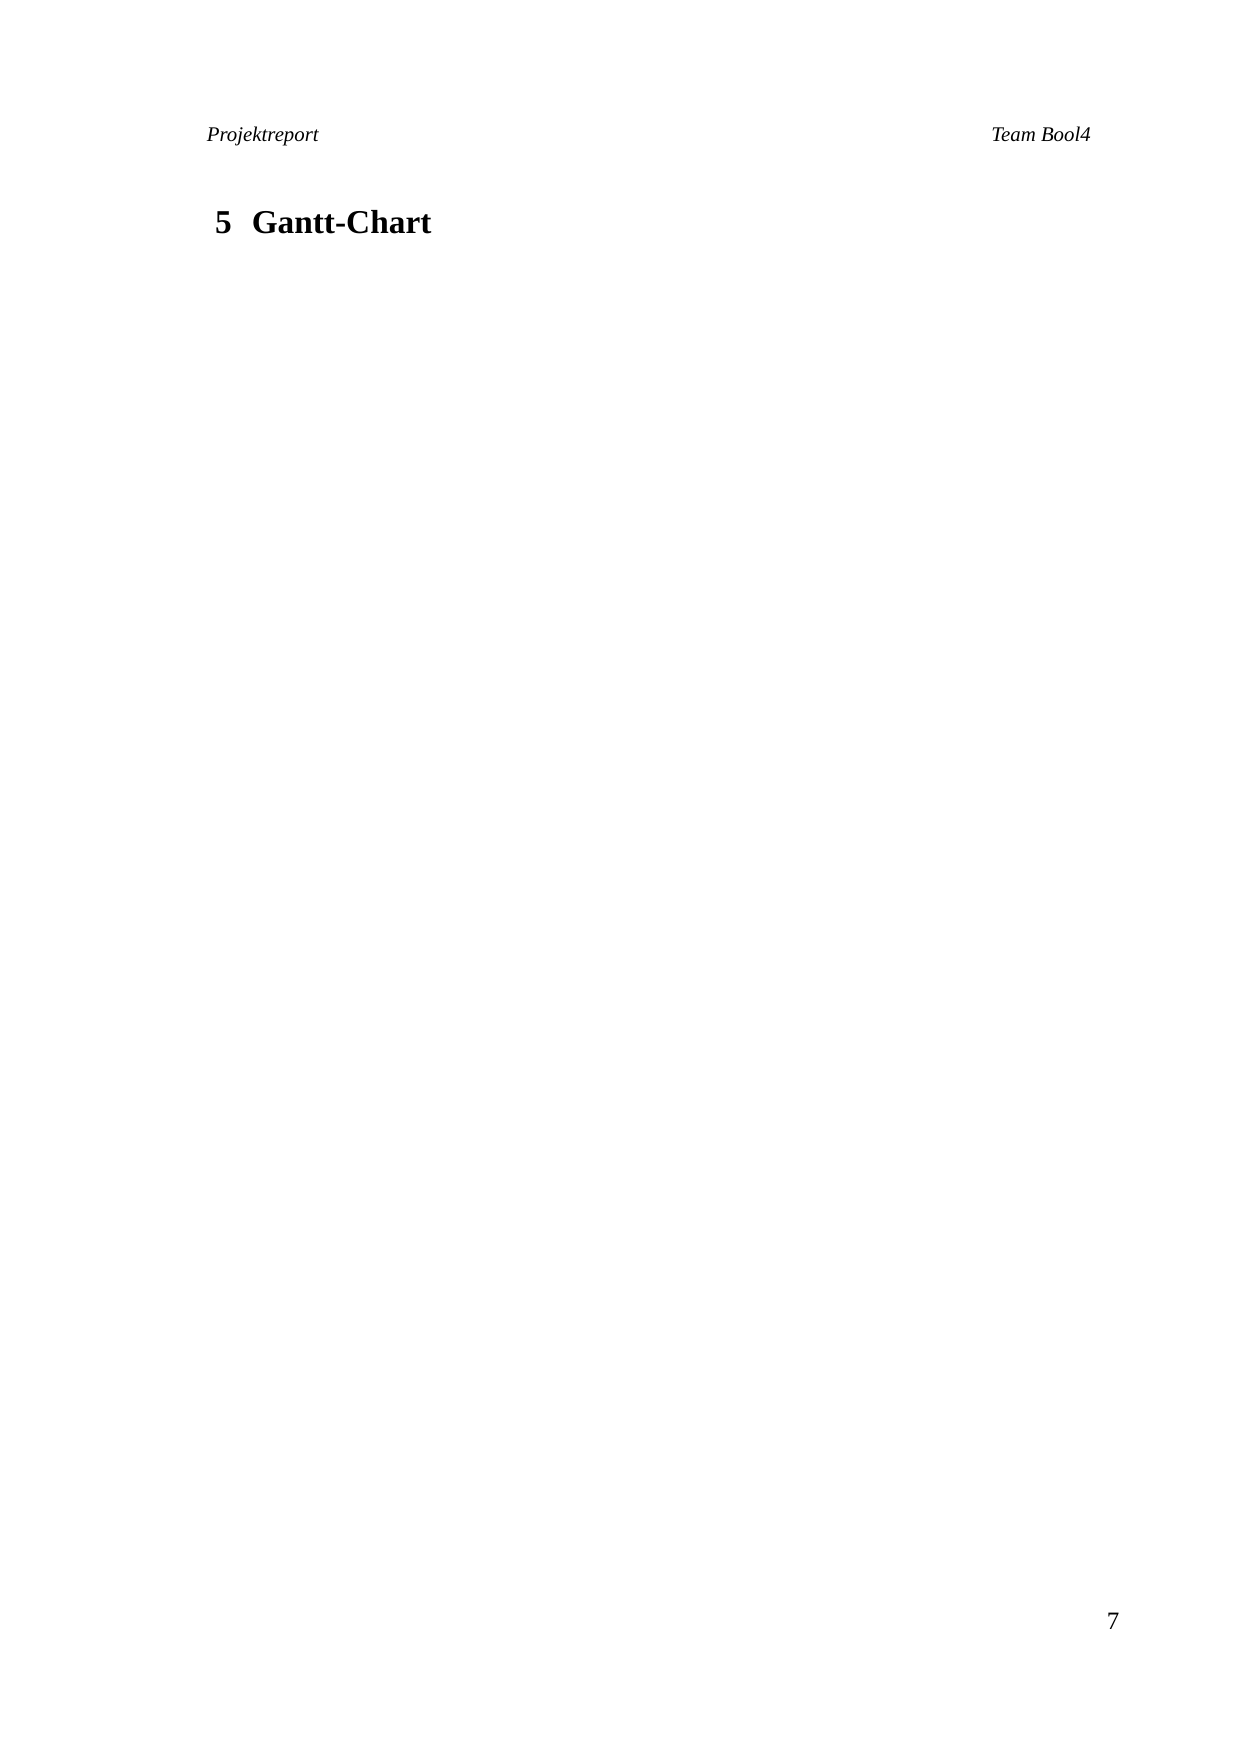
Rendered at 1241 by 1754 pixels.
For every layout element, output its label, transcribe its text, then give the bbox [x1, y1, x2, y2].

subtitle Gantt-Chart [207, 202, 1122, 240]
